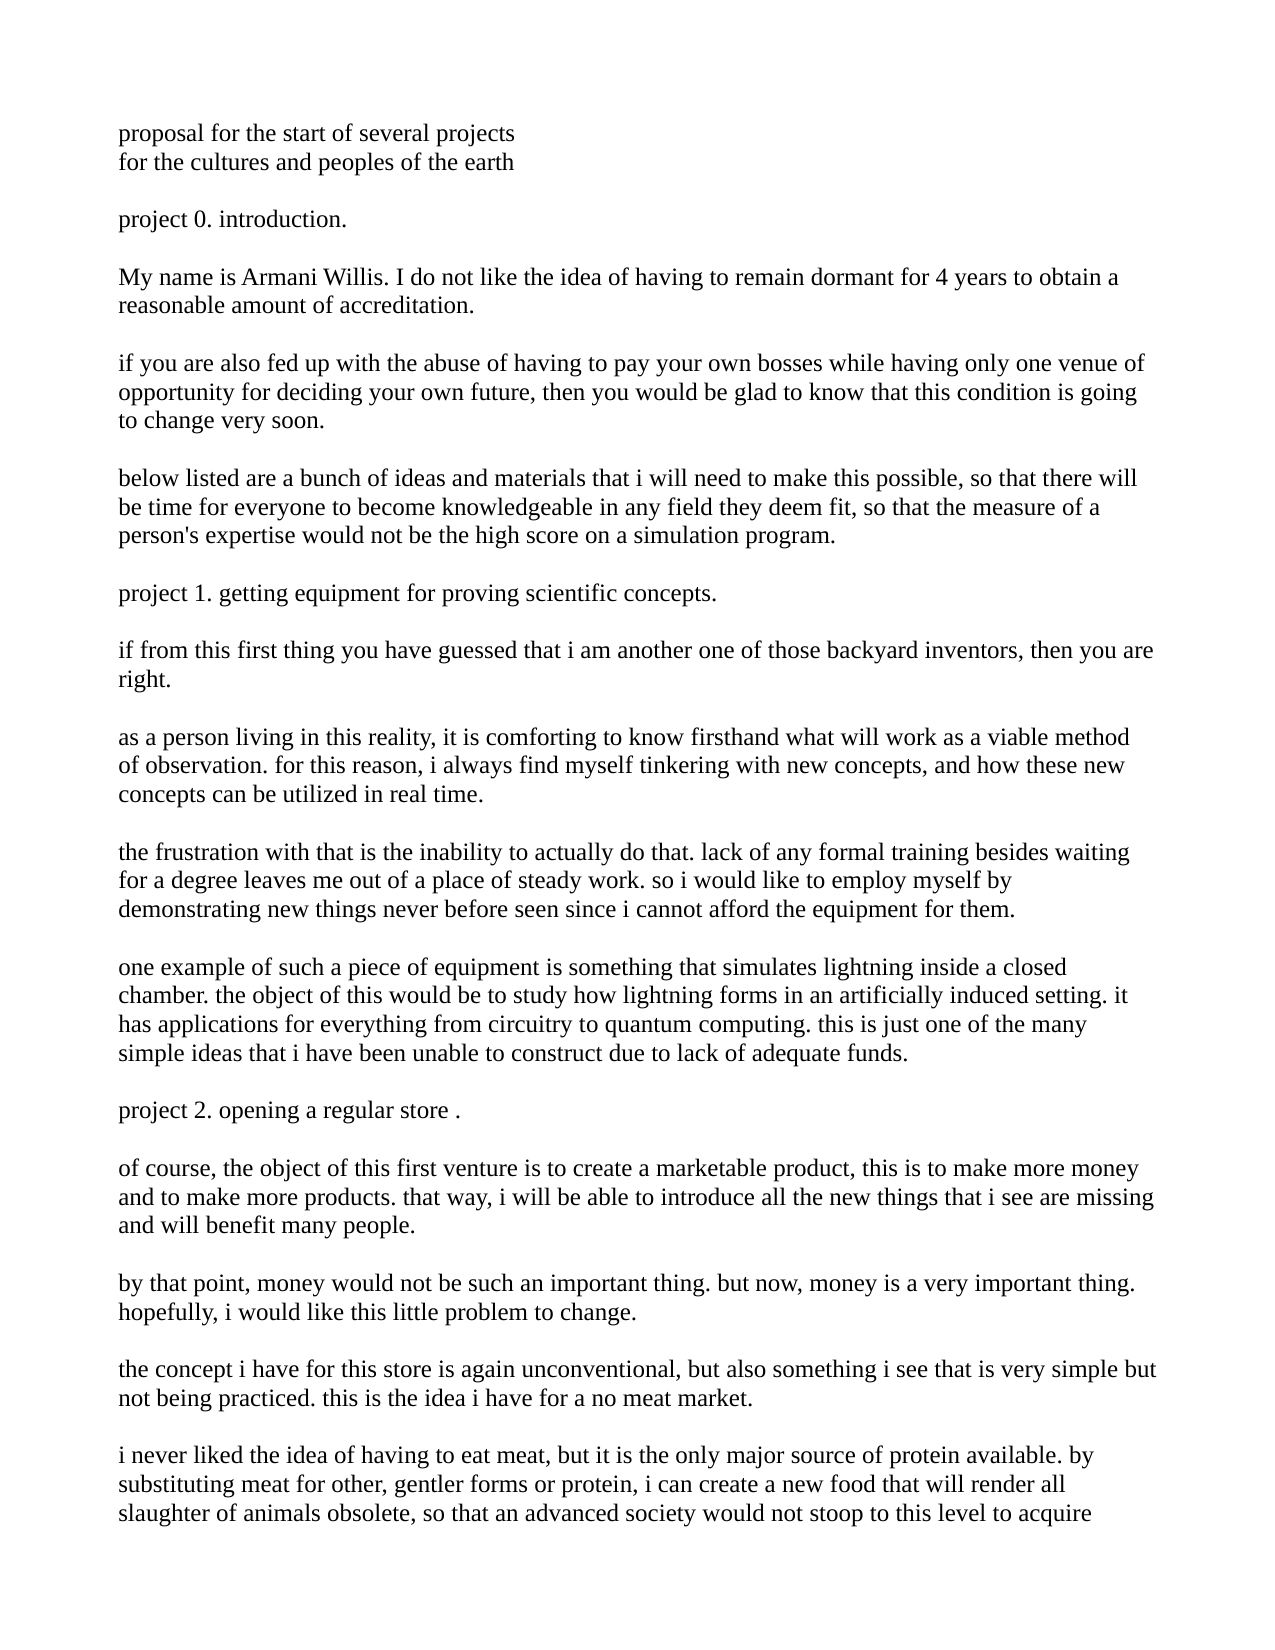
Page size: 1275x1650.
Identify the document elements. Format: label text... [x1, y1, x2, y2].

text project 1. getting equipment for proving scientific concepts. [118, 578, 1157, 607]
text for the cultures and peoples of the earth [118, 147, 1157, 176]
text if you are also fed up with the abuse of having to pay your own bosses while having only one venue of opportunity for deciding your own future, then you would be glad to know that this condition is going to change very soon. [118, 348, 1157, 434]
text below listed are a bunch of ideas and materials that i will need to make this possible, so that there will be time for everyone to become knowledgeable in any field they deem fit, so that the measure of a person's expertise would not be the high score on a simulation program. [118, 463, 1157, 549]
text one example of such a piece of equipment is something that simulates lightning inside a closed chamber. the object of this would be to study how lightning forms in an artificially induced setting. it has applications for everything from circuitry to quantum computing. this is just one of the many simple ideas that i have been unable to construct due to lack of adequate funds. [118, 952, 1157, 1067]
text i never liked the idea of having to eat meat, but it is the only major source of protein available. by substituting meat for other, gentler forms or protein, i can create a new food that will render all slaughter of animals obsolete, so that an advanced society would not stoop to this level to acquire [118, 1441, 1157, 1527]
text if from this first thing you have guessed that i am another one of those backyard inventors, then you are right. [118, 636, 1157, 693]
text project 2. opening a regular store . [118, 1096, 1157, 1124]
text project 0. introduction. [118, 204, 1157, 233]
text proposal for the start of several projects [118, 118, 1157, 147]
text the frustration with that is the inability to actually do that. lack of any formal training besides waiting for a degree leaves me out of a place of steady work. so i would like to employ myself by demonstrating new things never before seen since i cannot afford the equipment for them. [118, 837, 1157, 923]
text of course, the object of this first venture is to create a marketable product, this is to make more money and to make more products. that way, i will be able to introduce all the new things that i see are missing and will benefit many people. [118, 1153, 1157, 1239]
text My name is Armani Willis. I do not like the idea of having to remain dormant for 4 years to obtain a reasonable amount of accreditation. [118, 262, 1157, 319]
text by that point, money would not be such an important thing. but now, money is a very important thing. hopefully, i would like this little problem to change. [118, 1268, 1157, 1326]
text as a person living in this reality, it is comforting to know firsthand what will work as a viable method of observation. for this reason, i always find myself tinkering with new concepts, and how these new concepts can be utilized in real time. [118, 722, 1157, 808]
text the concept i have for this store is again unconventional, but also something i see that is very simple but not being practiced. this is the idea i have for a no meat market. [118, 1354, 1157, 1412]
